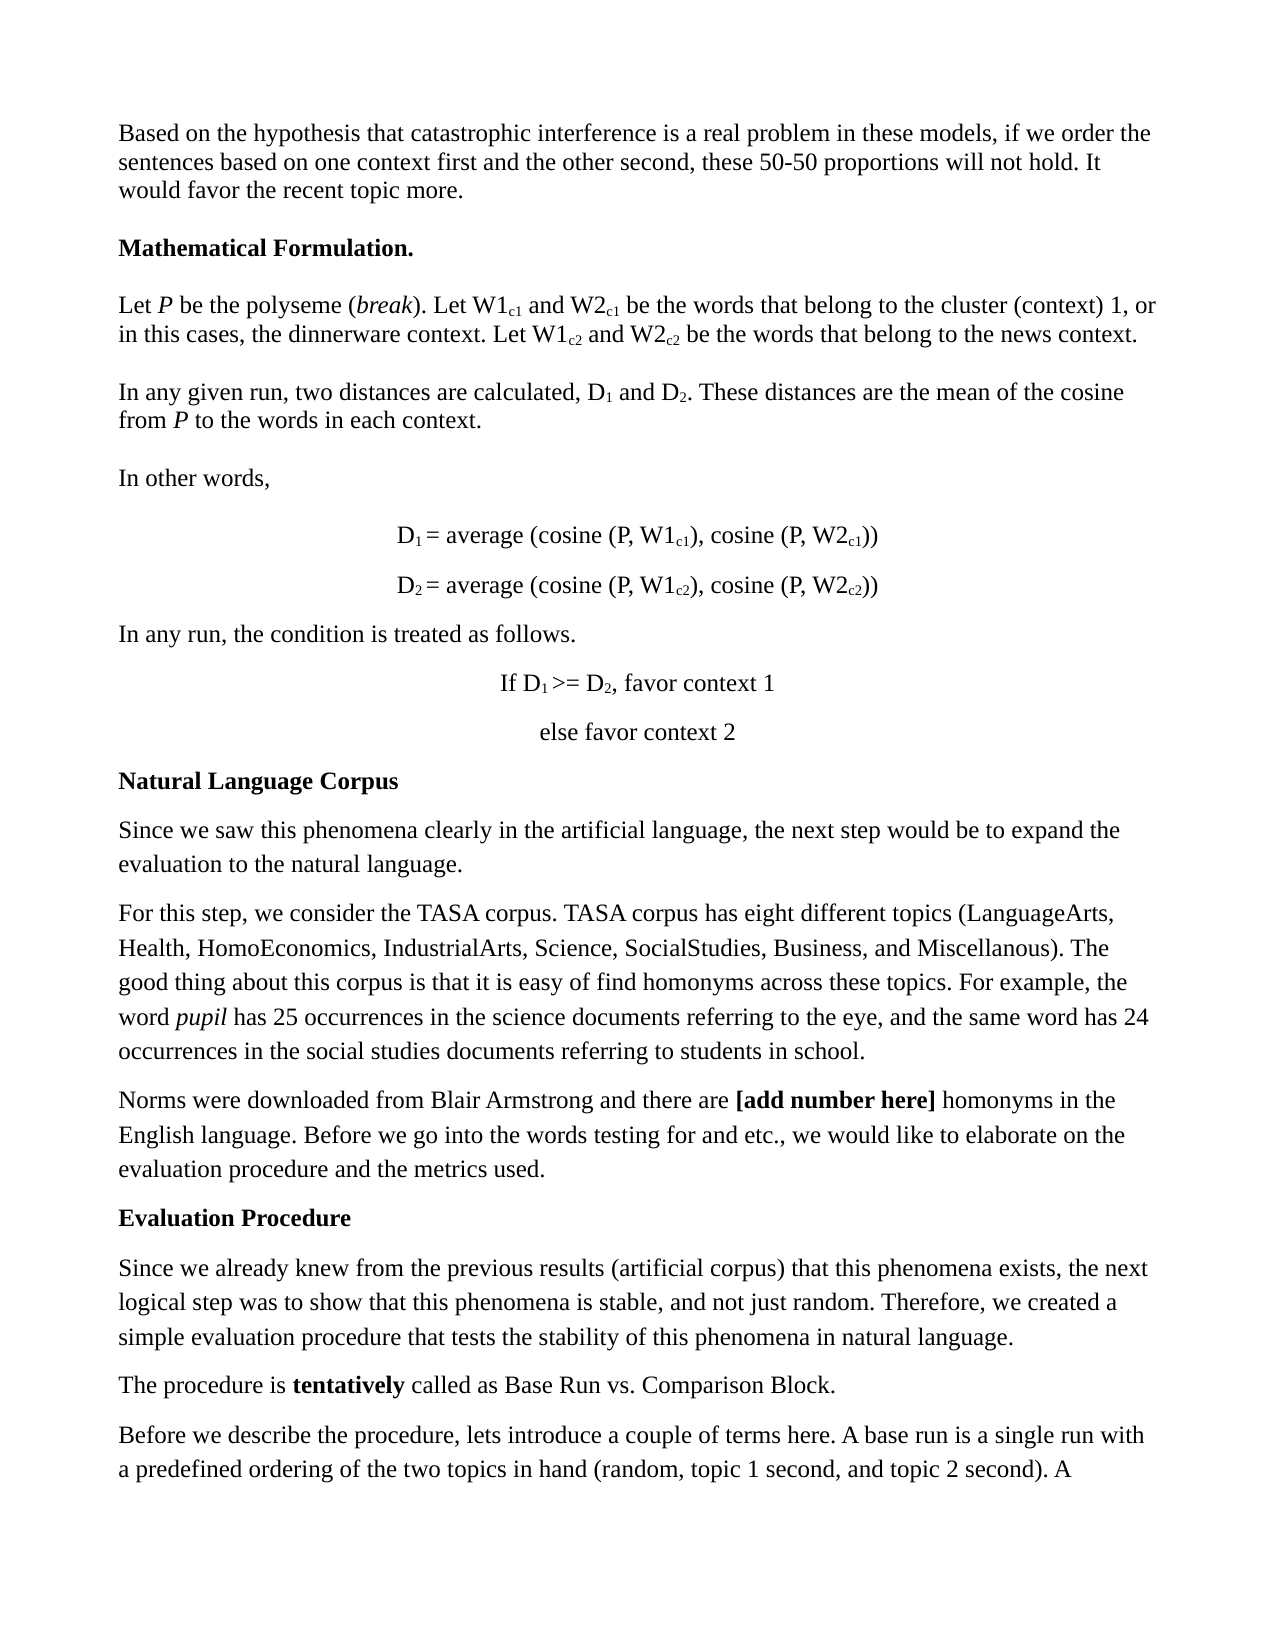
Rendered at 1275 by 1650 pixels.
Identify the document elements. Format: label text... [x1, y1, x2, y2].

text Since we saw this phenomena clearly in the artificial language, the next step would be to expand the evaluation to the natural language. [118, 815, 1157, 878]
text Since we already knew from the previous results (artificial corpus) that this phenomena exists, the next logical step was to show that this phenomena is stable, and not just random. Therefore, we created a simple evaluation procedure that tests the stability of this phenomena in natural language. [118, 1253, 1157, 1350]
text D2 = average (cosine (P, W1c2), cosine (P, W2c2)) [118, 570, 1157, 598]
text Before we describe the procedure, lets introduce a couple of terms here. A base run is a single run with a predefined ordering of the two topics in hand (random, topic 1 second, and topic 2 second). A [118, 1420, 1157, 1483]
text Evaluation Procedure [118, 1203, 1157, 1232]
text Based on the hypothesis that catastrophic interference is a real problem in these models, if we order the sentences based on one context first and the other second, these 50-50 proportions will not hold. It would favor the recent topic more. [118, 118, 1157, 204]
text For this step, we consider the TASA corpus. TASA corpus has eight different topics (LanguageArts, Health, HomoEconomics, IndustrialArts, Science, SocialStudies, Business, and Miscellanous). The good thing about this corpus is that it is easy of find homonyms across these topics. For example, the word pupil has 25 occurrences in the science documents referring to the eye, and the same word has 24 occurrences in the social studies documents referring to students in school. [118, 898, 1157, 1065]
text Norms were downloaded from Blair Armstrong and there are [add number here] homonyms in the English language. Before we go into the words testing for and etc., we would like to elaborate on the evaluation procedure and the metrics used. [118, 1086, 1157, 1183]
text In any run, the condition is treated as follows. [118, 619, 1157, 647]
text Mathematical Formulation. [118, 233, 1157, 262]
text Let P be the polyseme (break). Let W1c1 and W2c1 be the words that belong to the cluster (context) 1, or in this cases, the dinnerware context. Let W1c2 and W2c2 be the words that belong to the news context. [118, 291, 1157, 348]
text The procedure is tentatively called as Base Run vs. Comparison Block. [118, 1371, 1157, 1399]
text else favor context 2 [118, 717, 1157, 746]
text If D1 >= D2, favor context 1 [118, 668, 1157, 697]
text D1 = average (cosine (P, W1c1), cosine (P, W2c1)) [118, 521, 1157, 549]
text In other words, [118, 463, 1157, 492]
text In any given run, two distances are calculated, D1 and D2. These distances are the mean of the cosine from P to the words in each context. [118, 377, 1157, 434]
text Natural Language Corpus [118, 766, 1157, 795]
